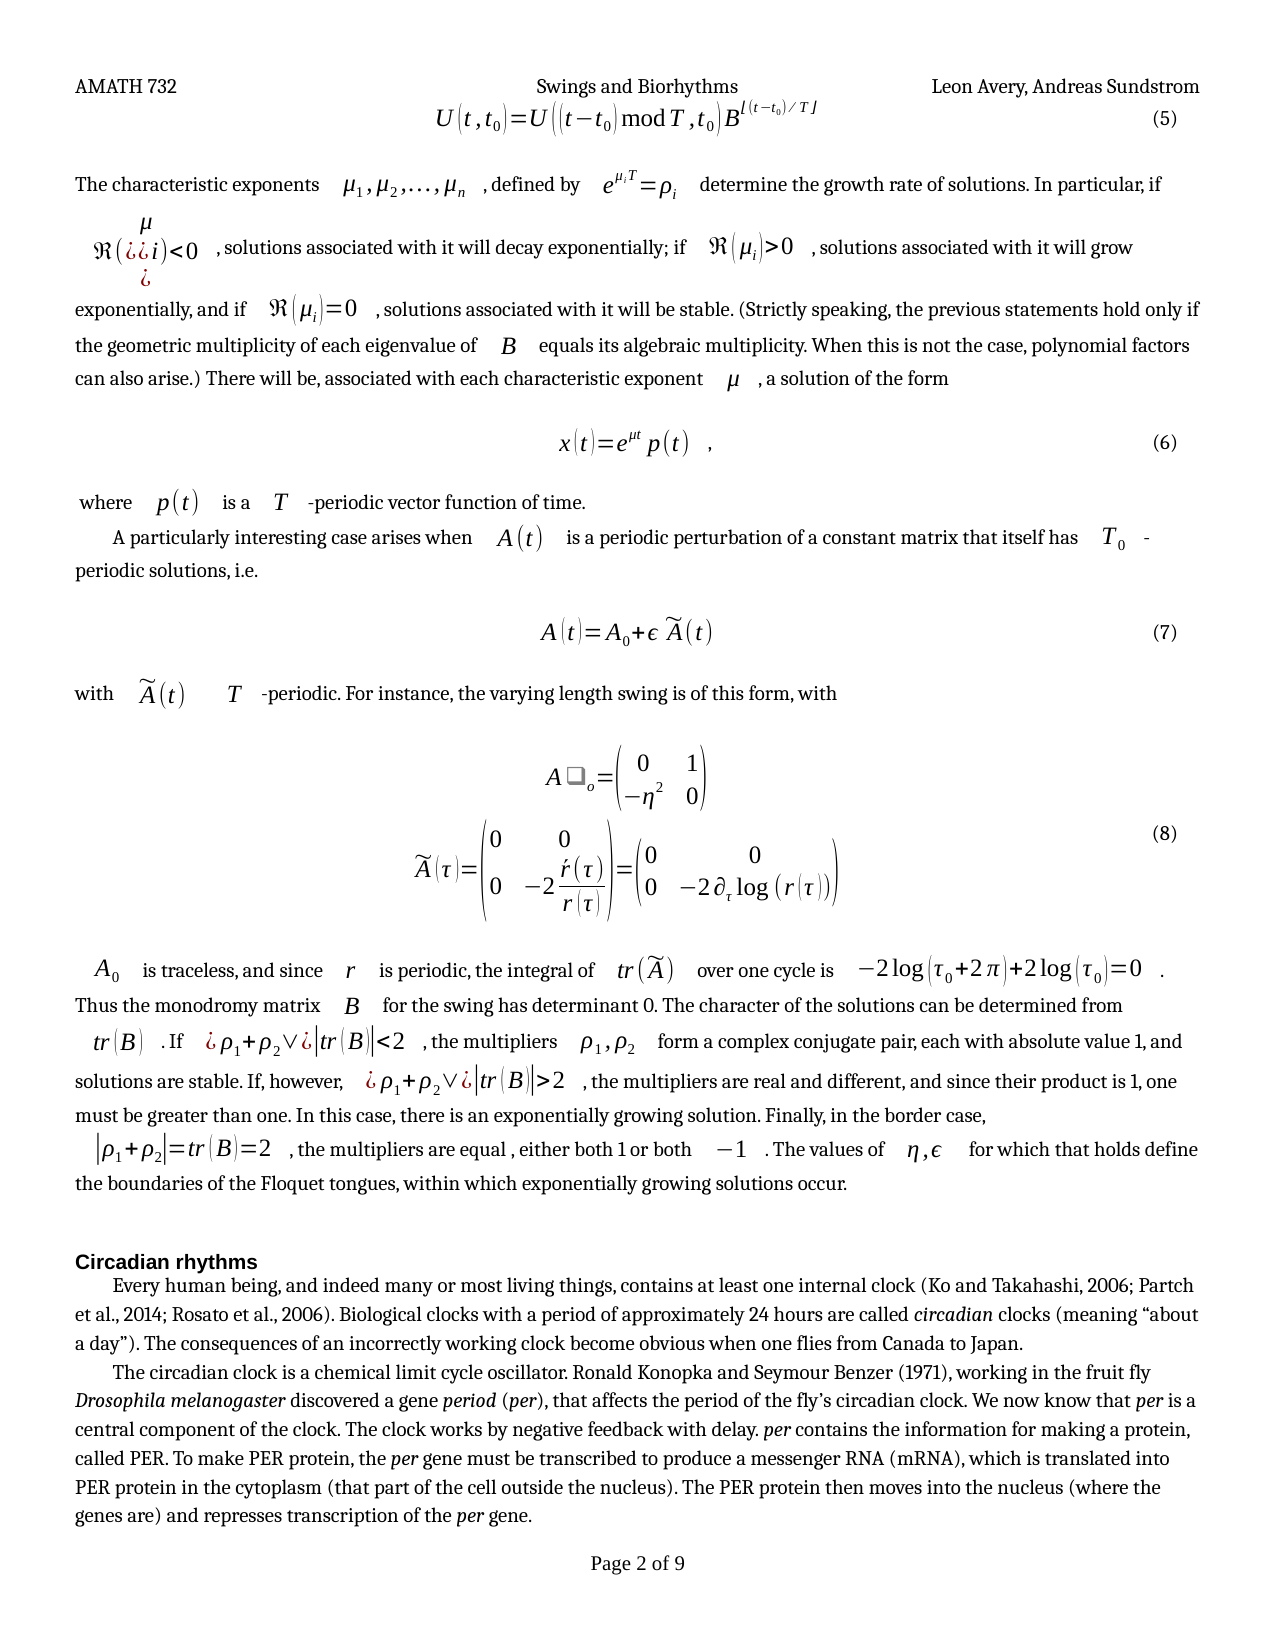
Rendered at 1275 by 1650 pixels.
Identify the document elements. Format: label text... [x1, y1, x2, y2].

table_header (6) [1076, 426, 1189, 459]
table_header [176, 744, 1076, 924]
table_header , [176, 426, 1076, 459]
text The circadian clock is a chemical limit cycle oscillator. Ronald Konopka and Seymour Benzer (1971), working in the fruit fly Drosophila melanogaster discovered a gene period (per), that affects the period of the fly’s circadian clock. We now know that per is a central component of the clock. The clock works by negative feedback with delay. per contains the information for making a protein, called PER. To make PER protein, the per gene must be transcribed to produce a messenger RNA (mRNA), which is translated into PER protein in the cytoplasm (that part of the cell outside the nucleus). The PER protein then moves into the nucleus (where the genes are) and represses transcription of the per gene. [75, 1360, 1200, 1528]
table_header (8) [1076, 744, 1189, 924]
text is traceless, and since is periodic, the integral of over one cycle is . Thus the monodromy matrix for the swing has determinant 0. The character of the solutions can be determined from . If , the multipliers form a complex conjugate pair, each with absolute value 1, and solutions are stable. If, however, , the multipliers are real and different, and since their product is 1, one must be greater than one. In this case, there is an exponentially growing solution. Finally, in the border case, , the multipliers are equal , either both 1 or both . The values of for which that holds define the boundaries of the Floquet tongues, within which exponentially growing solutions occur. [75, 953, 1200, 1195]
text where is a -periodic vector function of time. [75, 488, 1200, 517]
table_header [176, 616, 1076, 649]
table_header [64, 616, 176, 649]
subtitle Circadian rhythms [75, 1250, 1200, 1274]
table_header [64, 744, 176, 924]
text with -periodic. For instance, the varying length swing is of this form, with [75, 678, 1200, 710]
table_header [64, 99, 176, 138]
table_header (5) [1076, 99, 1189, 138]
table_header [64, 426, 176, 459]
text The characteristic exponents , defined by determine the growth rate of solutions. In particular, if , solutions associated with it will decay exponentially; if , solutions associated with it will grow exponentially, and if , solutions associated with it will be stable. (Strictly speaking, the previous statements hold only if the geometric multiplicity of each eigenvalue of equals its algebraic multiplicity. When this is not the case, polynomial factors can also arise.) There will be, associated with each characteristic exponent , a solution of the form [75, 167, 1200, 392]
text A particularly interesting case arises when is a periodic perturbation of a constant matrix that itself has -periodic solutions, i.e. [75, 522, 1200, 582]
table_header [176, 99, 1076, 138]
table_header (7) [1076, 616, 1189, 649]
text Every human being, and indeed many or most living things, contains at least one internal clock (Ko and Takahashi, 2006; Partch et al., 2014; Rosato et al., 2006). Biological clocks with a period of approximately 24 hours are called circadian clocks (meaning “about a day”). The consequences of an incorrectly working clock become obvious when one flies from Canada to Japan. [75, 1274, 1200, 1356]
